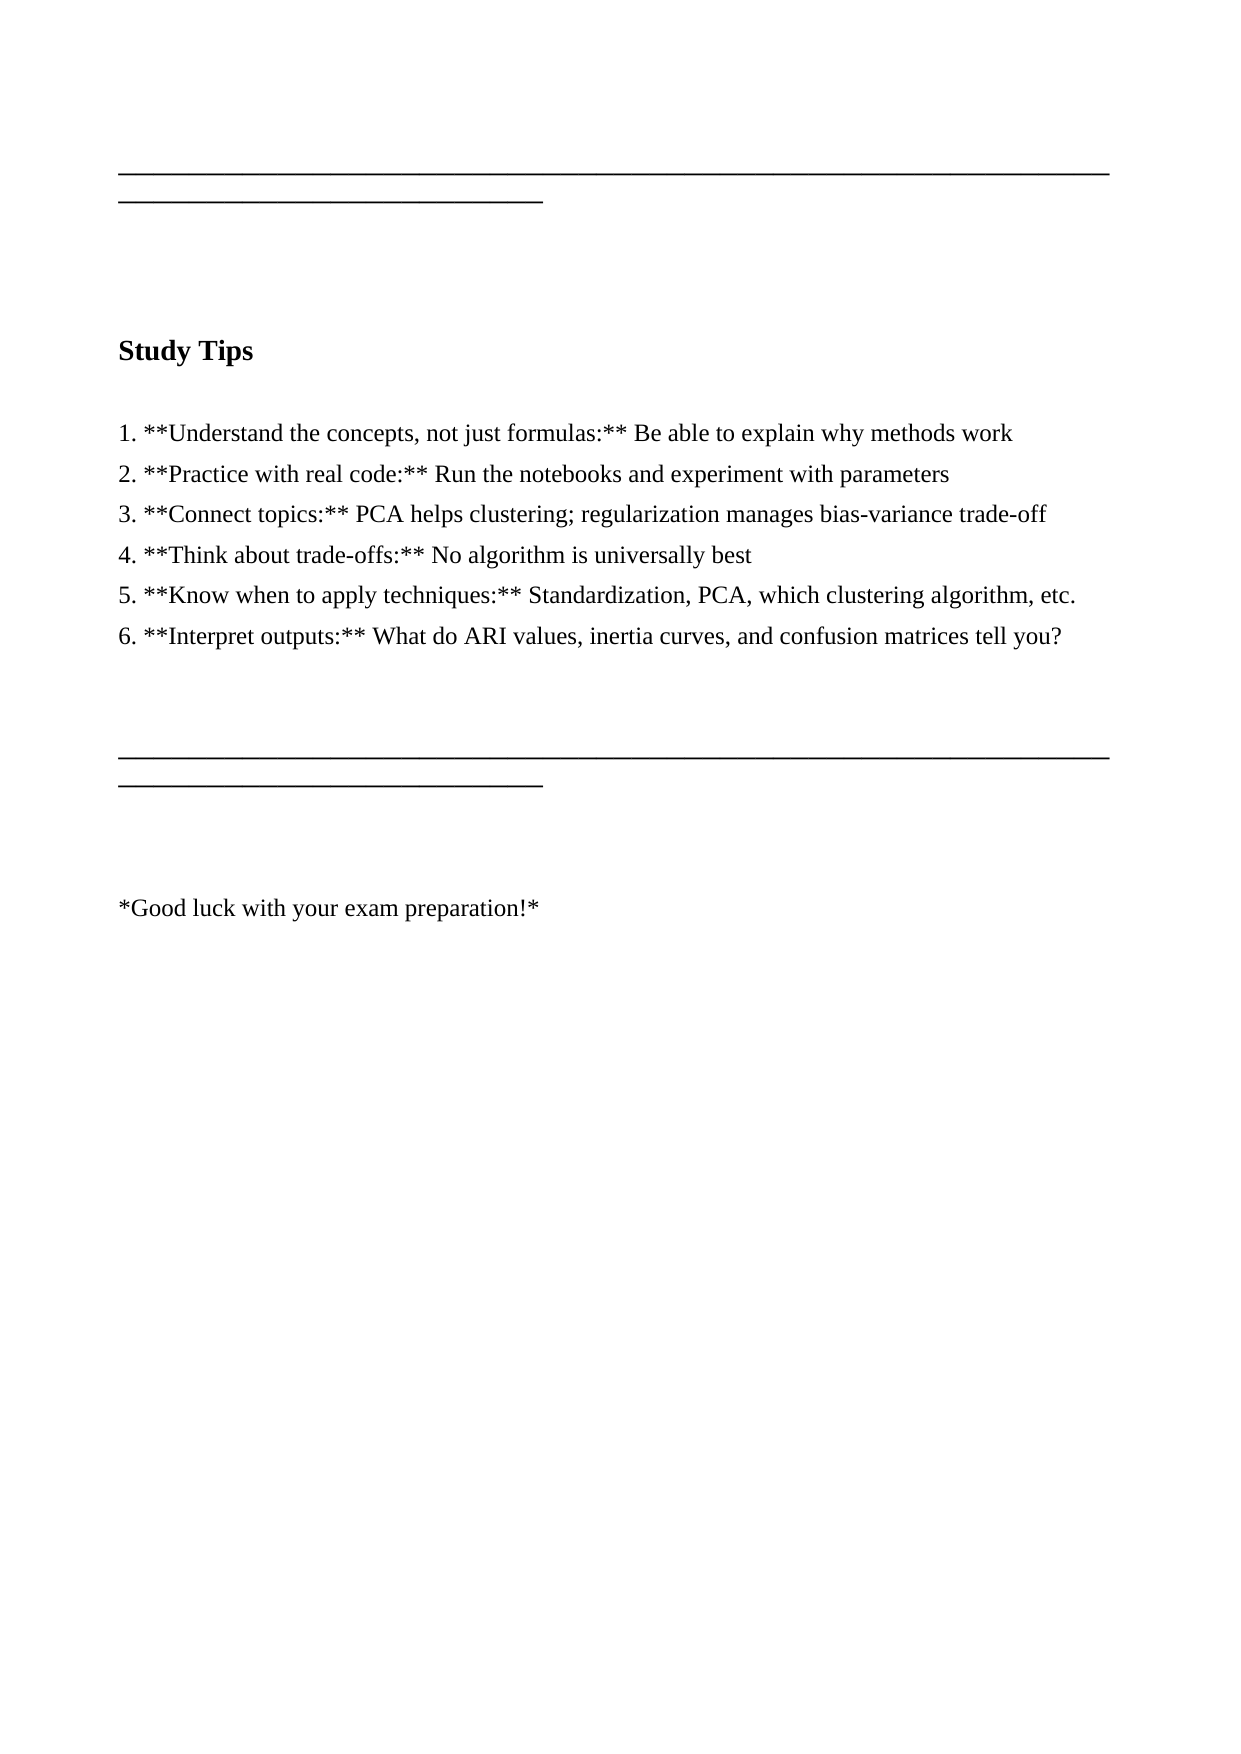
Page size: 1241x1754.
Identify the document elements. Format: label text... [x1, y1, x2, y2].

text 4. **Think about trade-offs:** No algorithm is universally best [118, 540, 1122, 569]
text 6. **Interpret outputs:** What do ARI values, inertia curves, and confusion matrices tell you? [118, 621, 1122, 650]
text ──────────────────────────────────────────────────────────────────────────────── [118, 159, 1122, 216]
text 3. **Connect topics:** PCA helps clustering; regularization manages bias-variance trade-off [118, 499, 1122, 528]
text 5. **Know when to apply techniques:** Standardization, PCA, which clustering algorithm, etc. [118, 581, 1122, 609]
text *Good luck with your exam preparation!* [118, 893, 1122, 922]
text 2. **Practice with real code:** Run the notebooks and experiment with parameters [118, 459, 1122, 488]
text 1. **Understand the concepts, not just formulas:** Be able to explain why methods work [118, 418, 1122, 447]
subtitle Study Tips [118, 333, 1122, 366]
text ──────────────────────────────────────────────────────────────────────────────── [118, 743, 1122, 800]
